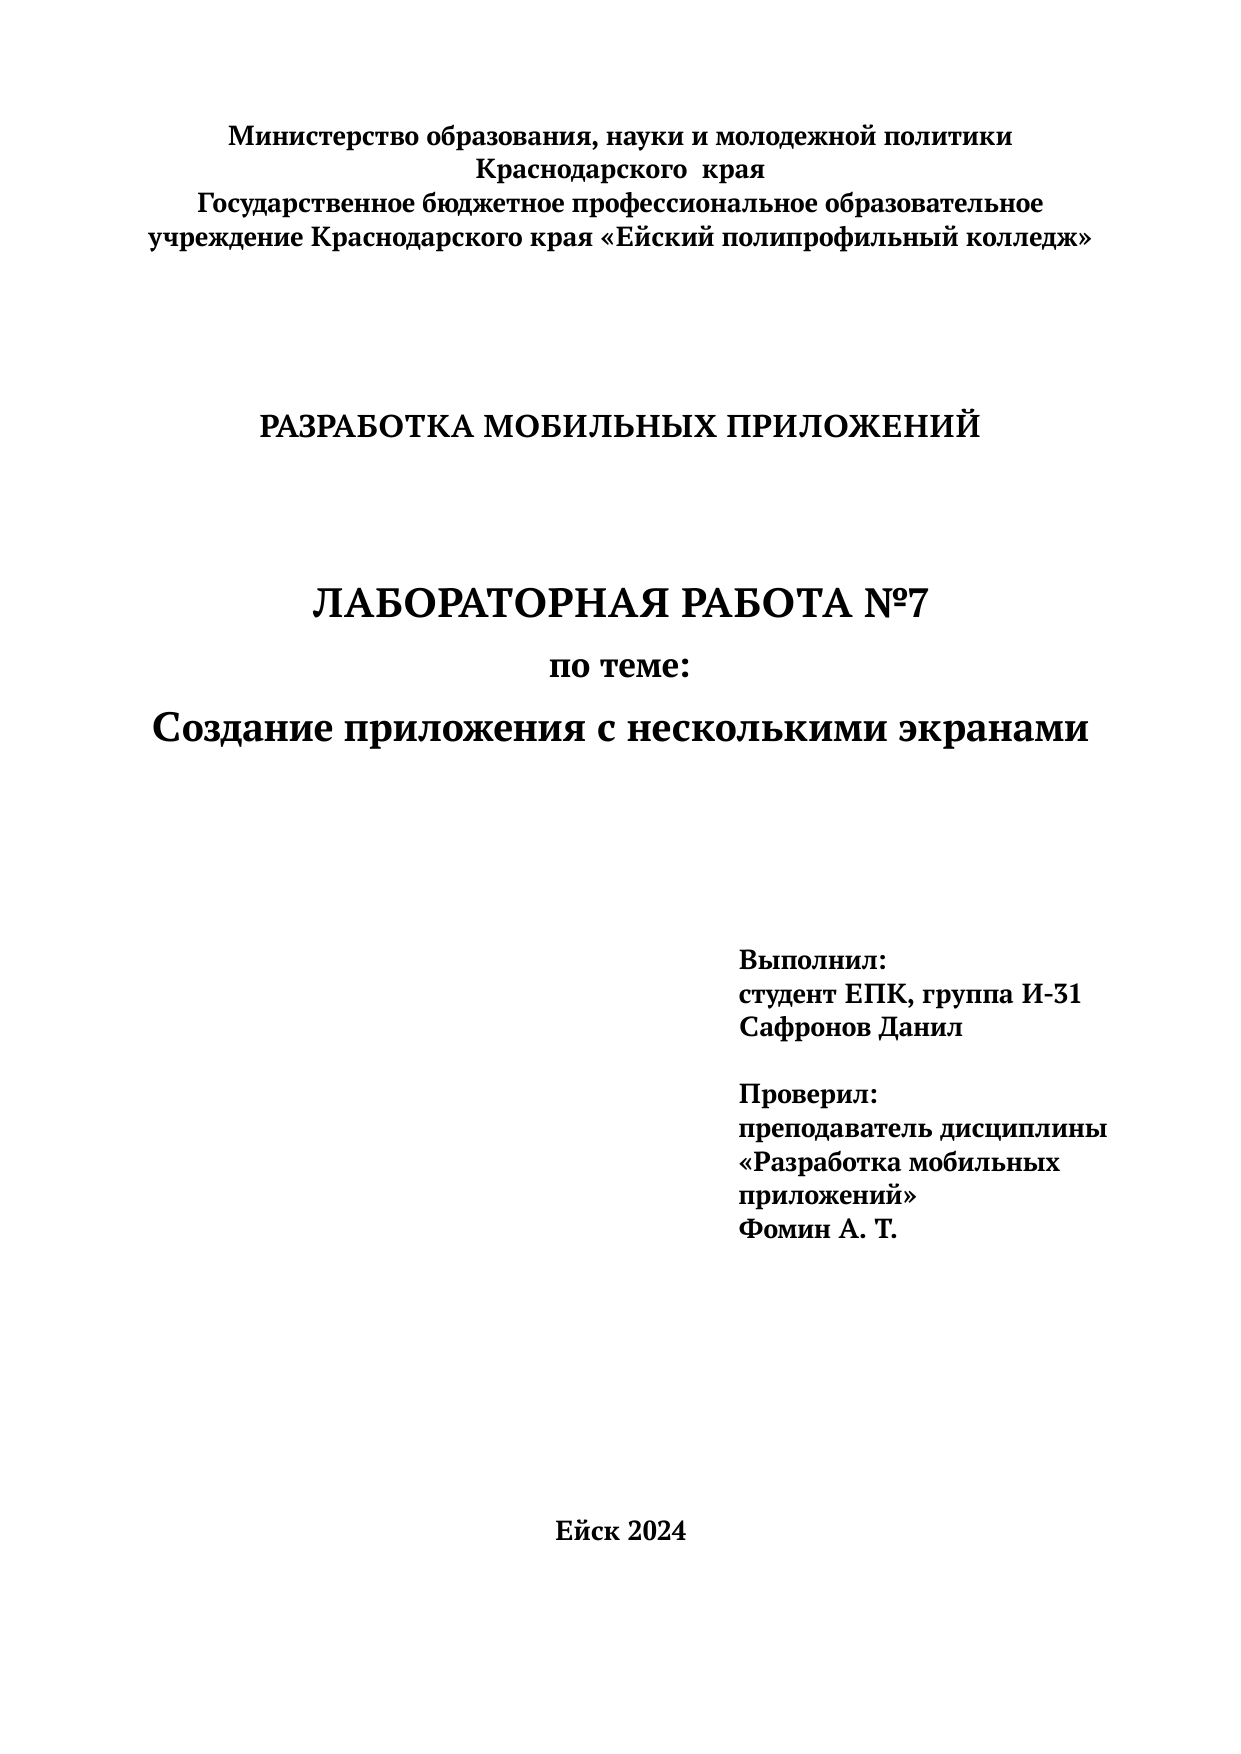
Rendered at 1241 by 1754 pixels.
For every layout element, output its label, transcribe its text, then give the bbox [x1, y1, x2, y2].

text Фомин А. Т. [738, 1211, 1122, 1244]
text по теме: [118, 642, 1122, 686]
text Государственное бюджетное профессиональное образовательное учреждение Краснодарского края «Ейский полипрофильный колледж» [118, 185, 1122, 252]
text Проверил: [738, 1077, 1122, 1110]
text Министерство образования, науки и молодежной политики [118, 118, 1122, 152]
text студент ЕПК, группа И-31 [738, 976, 1122, 1009]
text Краснодарского края [118, 152, 1122, 185]
text Выполнил: [738, 942, 1122, 976]
text Ейск 2024 [118, 1513, 1122, 1546]
text преподаватель дисциплины «Разработка мобильных приложений» [738, 1110, 1122, 1211]
text РАЗРАБОТКА МОБИЛЬНЫХ ПРИЛОЖЕНИЙ [118, 406, 1122, 445]
subtitle Создание приложения с несколькими экранами [118, 701, 1122, 751]
text ЛАБОРАТОРНАЯ РАБОТА №7 [118, 577, 1122, 627]
text Сафронов Данил [738, 1009, 1122, 1043]
